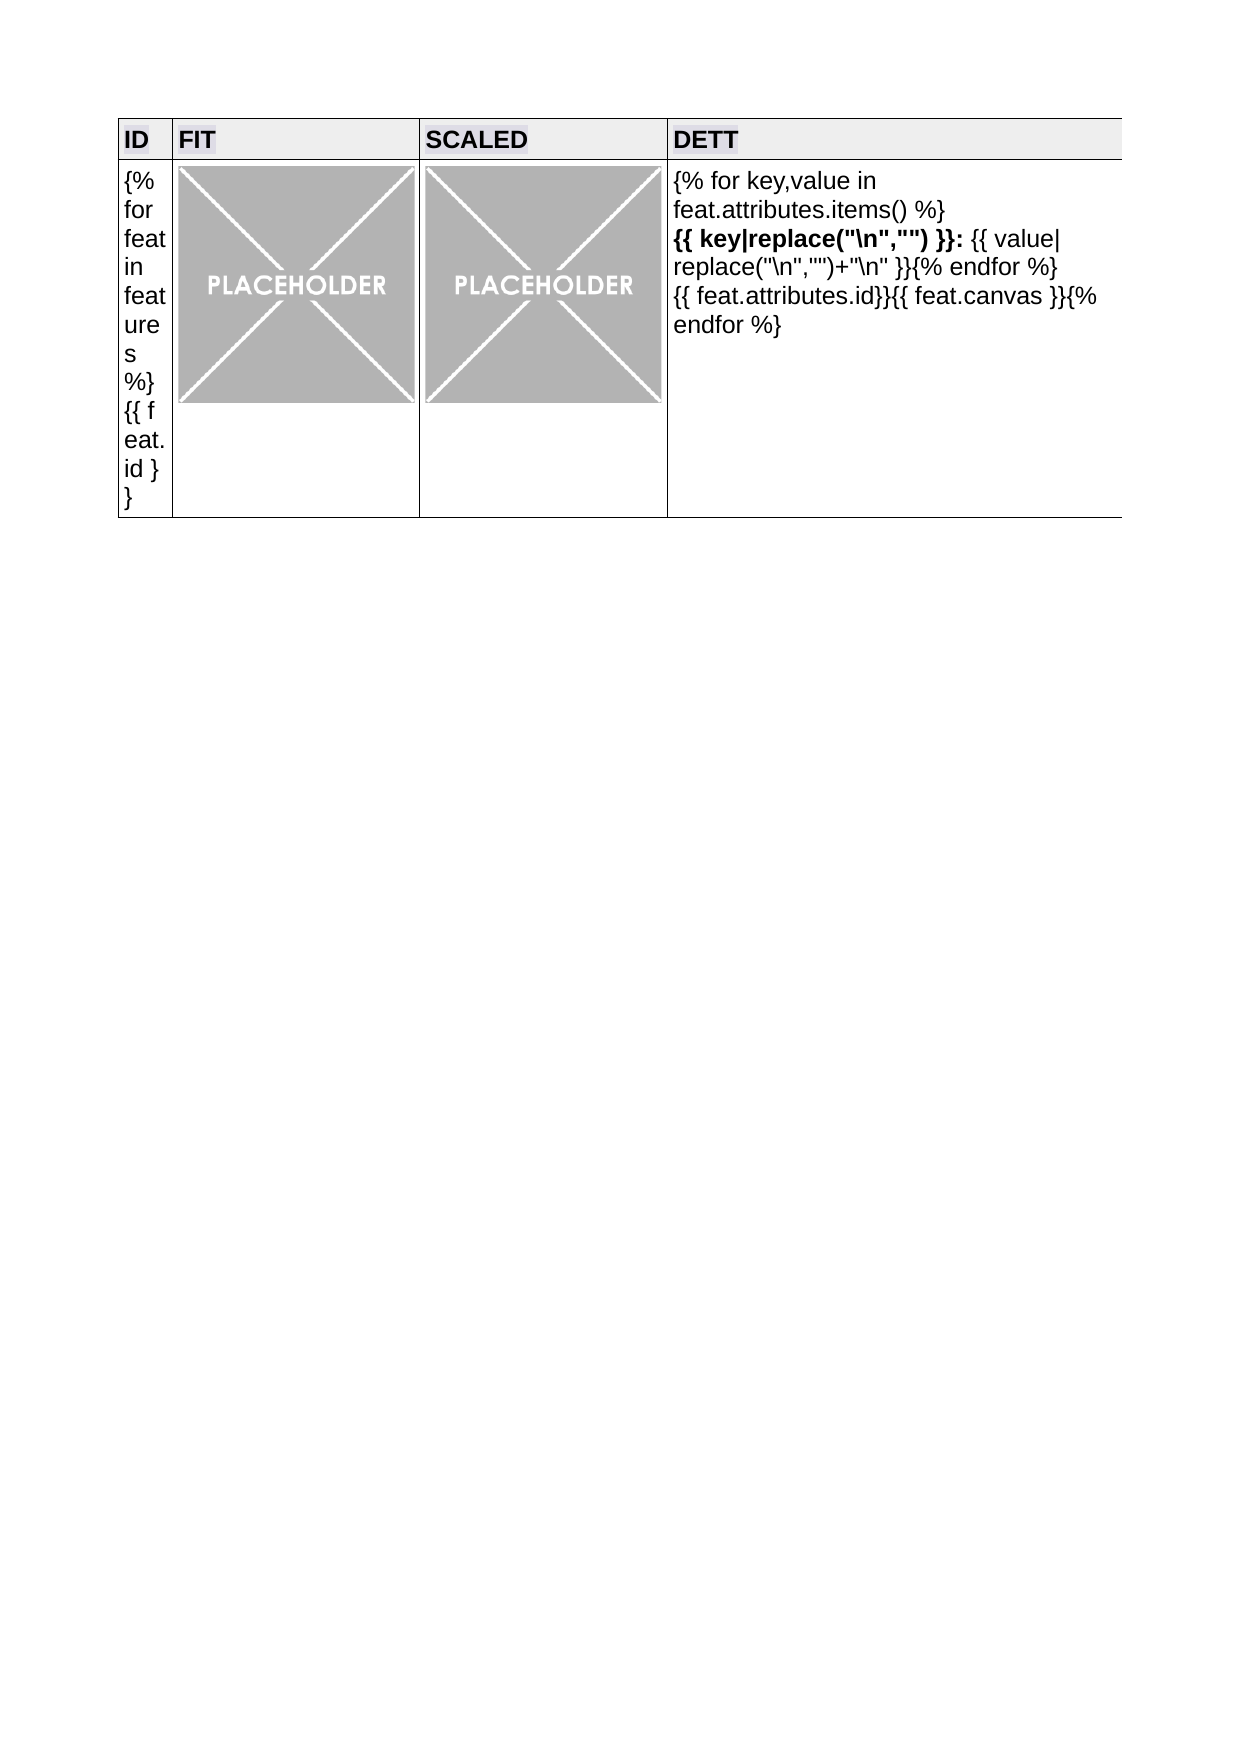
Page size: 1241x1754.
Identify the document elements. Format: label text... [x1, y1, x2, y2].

table_header SCALED [420, 119, 667, 159]
table_cell {% for feat in features %} {{ feat.id }} [119, 160, 172, 517]
table_cell [420, 160, 667, 517]
table_header FIT [173, 119, 419, 159]
picture [178, 166, 415, 403]
table_cell {% for key,value in feat.attributes.items() %} {{ key|replace("\n","") }}: {{ value|replace("\n","")+"\n" }}{% endfor %} {{ feat.attributes.id}}{{ feat.canvas }}{% endfor %} [668, 160, 1122, 517]
table_header DETT [668, 119, 1122, 159]
table_header ID [119, 119, 172, 159]
table_cell [173, 160, 419, 517]
picture [425, 166, 662, 403]
